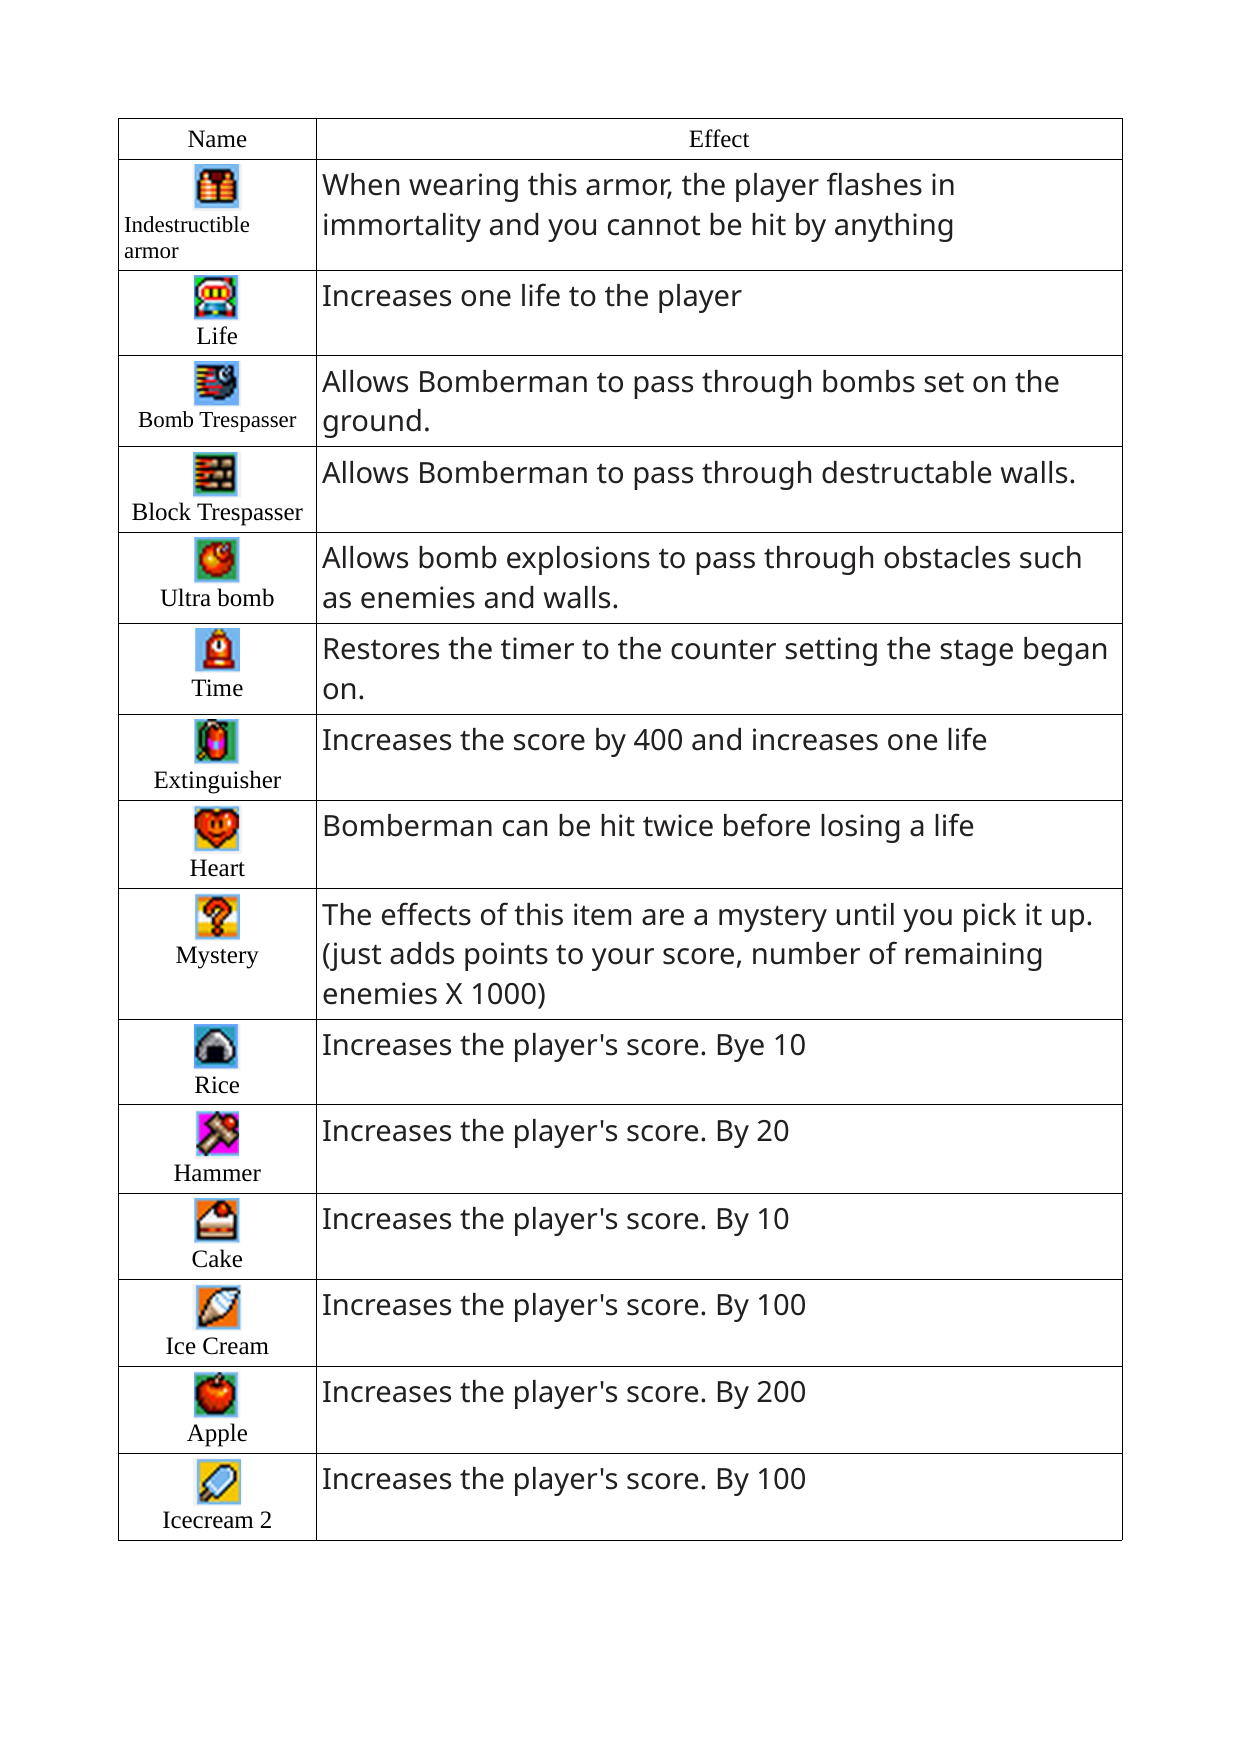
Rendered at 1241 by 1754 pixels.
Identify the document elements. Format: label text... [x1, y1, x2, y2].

picture [194, 719, 240, 765]
table_cell [119, 715, 316, 719]
table_cell [119, 447, 316, 497]
table_cell Bomb Trespasser [119, 356, 316, 446]
picture [193, 361, 242, 407]
table_header Effect [317, 119, 1122, 158]
table_cell Bomberman can be hit twice before losing a life [317, 801, 1122, 888]
table_cell Block Trespasser [119, 498, 316, 532]
table_cell Increases the player's score. By 10 [317, 1194, 1122, 1278]
picture [192, 164, 242, 211]
table_cell [119, 1454, 316, 1458]
table_cell Increases the player's score. By 200 [317, 1367, 1122, 1453]
table_cell Increases the score by 400 and increases one life [317, 715, 1122, 799]
table_cell Rice [119, 1020, 316, 1104]
picture [192, 1284, 242, 1331]
table_cell Time [119, 624, 316, 714]
picture [193, 452, 242, 498]
table_cell Increases one life to the player [317, 271, 1122, 355]
table_cell Restores the timer to the counter setting the stage began on. [317, 624, 1122, 714]
table_cell Ultra bomb [119, 533, 316, 623]
picture [193, 1198, 241, 1244]
picture [193, 275, 241, 321]
picture [193, 1458, 242, 1506]
table_cell Increases the player's score. By 100 [317, 1454, 1122, 1540]
picture [195, 1110, 240, 1159]
table_cell Increases the player's score. By 100 [317, 1280, 1122, 1366]
picture [193, 537, 241, 584]
table_cell Ice Cream [119, 1280, 316, 1366]
table_cell Hammer [119, 1105, 316, 1193]
table_cell Allows Bomberman to pass through destructable walls. [317, 447, 1122, 532]
table_cell When wearing this armor, the player flashes in immortality and you cannot be hit by anything [317, 160, 1122, 269]
table_cell Allows bomb explosions to pass through obstacles such as enemies and walls. [317, 533, 1122, 623]
table_cell Apple [119, 1367, 316, 1453]
picture [194, 628, 240, 673]
table_header Name [119, 119, 316, 158]
table_cell The effects of this item are a mystery until you pick it up. (just adds points to your score, number of remaining enemies X 1000) [317, 889, 1122, 1018]
table_cell Cake [119, 1199, 316, 1278]
table_cell Increases the player's score. By 20 [317, 1105, 1122, 1193]
picture [193, 1371, 241, 1419]
table_cell Extinguisher [119, 720, 316, 799]
table_cell Life [119, 271, 316, 355]
table_cell Icecream 2 [119, 1459, 316, 1540]
table_cell Indestructible armor [119, 160, 316, 269]
picture [193, 1024, 241, 1070]
table_cell Heart [119, 854, 316, 888]
table_cell [119, 801, 316, 853]
table_cell Mystery [119, 889, 316, 1018]
picture [194, 893, 240, 941]
table_cell Increases the player's score. Bye 10 [317, 1020, 1122, 1104]
table_cell Allows Bomberman to pass through bombs set on the ground. [317, 356, 1122, 446]
table_cell [119, 1194, 316, 1198]
picture [192, 805, 242, 854]
